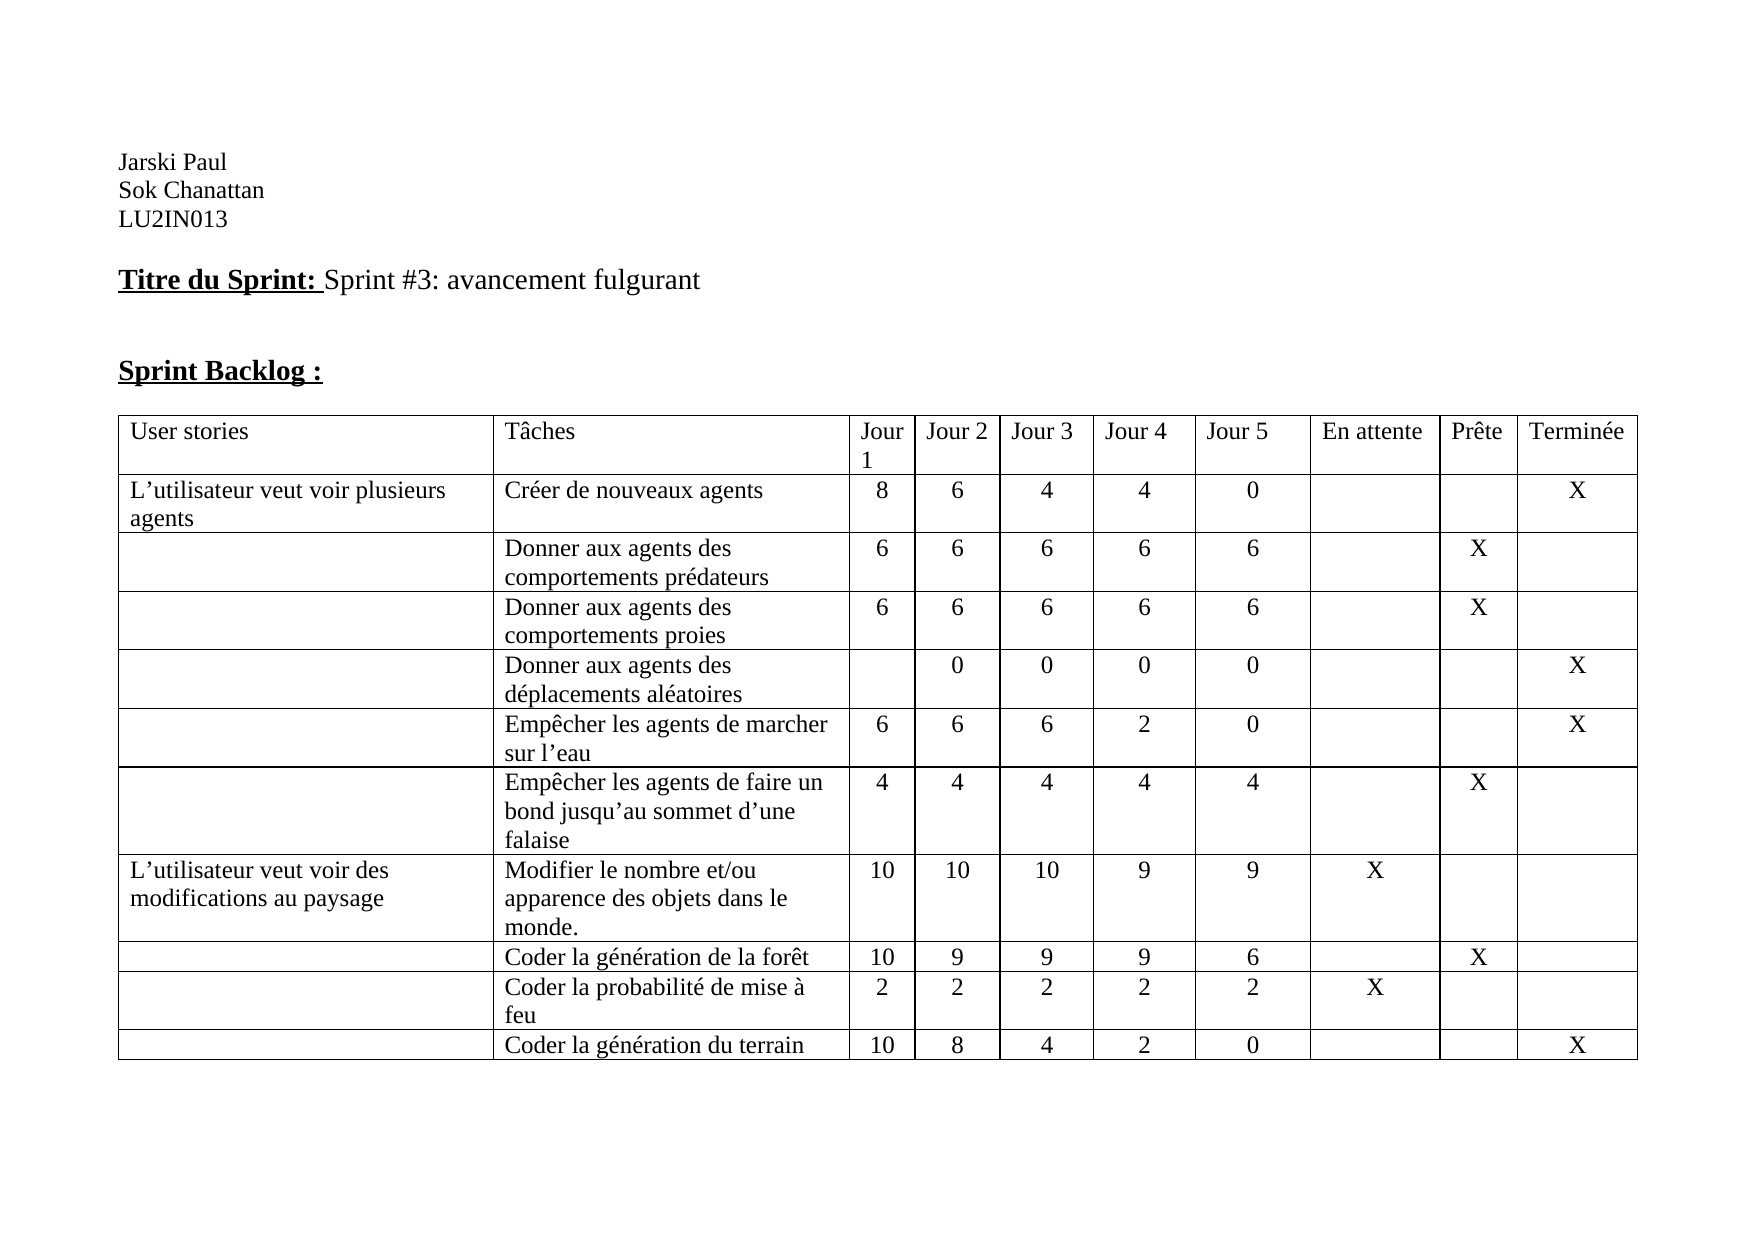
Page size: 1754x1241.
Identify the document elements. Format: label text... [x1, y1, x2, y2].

table_cell [1518, 942, 1637, 971]
text Sprint Backlog : [118, 353, 1635, 386]
table_cell 9 [1001, 942, 1093, 971]
table_cell [1441, 972, 1517, 1029]
table_cell [1311, 768, 1439, 854]
table_cell 4 [916, 768, 999, 854]
table_cell [119, 592, 493, 649]
table_cell X [1441, 942, 1517, 971]
table_cell Empêcher les agents de marcher sur l’eau [494, 709, 849, 766]
table_cell 6 [916, 592, 999, 649]
table_cell 6 [1196, 533, 1310, 591]
table_cell 2 [1001, 972, 1093, 1029]
table_cell 0 [1196, 650, 1310, 708]
table_cell [1311, 475, 1439, 532]
table_cell 2 [1094, 1030, 1195, 1059]
table_cell [119, 650, 493, 708]
table_cell 6 [916, 475, 999, 532]
table_cell 0 [1196, 475, 1310, 532]
table_cell [1311, 709, 1439, 766]
table_cell 9 [1196, 855, 1310, 941]
table_cell 6 [916, 709, 999, 766]
table_cell [1311, 942, 1439, 971]
text Sok Chanattan [118, 176, 1635, 204]
table_cell [1441, 475, 1517, 532]
table_cell 6 [850, 592, 914, 649]
table_cell X [1311, 972, 1439, 1029]
table_cell X [1441, 533, 1517, 591]
table_cell 4 [1094, 768, 1195, 854]
table_header User stories [119, 416, 493, 474]
table_header Jour 5 [1196, 416, 1310, 474]
table_cell 4 [1094, 475, 1195, 532]
table_cell Coder la probabilité de mise à feu [494, 972, 849, 1029]
table_cell [1311, 1030, 1439, 1059]
table_cell 4 [1001, 768, 1093, 854]
table_cell 9 [1094, 942, 1195, 971]
table_cell [1518, 533, 1637, 591]
table_cell [119, 972, 493, 1029]
table_cell [1311, 650, 1439, 708]
table_header Terminée [1518, 416, 1637, 474]
table_cell 6 [916, 533, 999, 591]
table_cell [1441, 1030, 1517, 1059]
table_cell Donner aux agents des comportements prédateurs [494, 533, 849, 591]
table_cell 2 [850, 972, 914, 1029]
table_cell [1518, 972, 1637, 1029]
table_cell Créer de nouveaux agents [494, 475, 849, 532]
table_cell Donner aux agents des déplacements aléatoires [494, 650, 849, 708]
table_cell 6 [850, 533, 914, 591]
table_cell Modifier le nombre et/ou apparence des objets dans le monde. [494, 855, 849, 941]
table_cell Donner aux agents des comportements proies [494, 592, 849, 649]
table_header Jour 3 [1001, 416, 1093, 474]
table_cell [119, 709, 493, 766]
table_header Jour 4 [1094, 416, 1195, 474]
table_cell 6 [1094, 592, 1195, 649]
table_cell X [1311, 855, 1439, 941]
table_cell Coder la génération de la forêt [494, 942, 849, 971]
table_cell [1311, 533, 1439, 591]
table_cell 6 [1001, 709, 1093, 766]
text LU2IN013 [118, 204, 1635, 233]
table_cell L’utilisateur veut voir plusieurs agents [119, 475, 493, 532]
table_cell X [1518, 650, 1637, 708]
table_header Prête [1441, 416, 1517, 474]
table_cell 9 [1094, 855, 1195, 941]
table_cell 0 [1094, 650, 1195, 708]
table_cell 4 [1001, 1030, 1093, 1059]
table_header Jour 1 [850, 416, 914, 474]
table_cell 2 [1094, 972, 1195, 1029]
table_cell [119, 768, 493, 854]
table_cell [119, 942, 493, 971]
table_cell 6 [1094, 533, 1195, 591]
table_cell [1518, 592, 1637, 649]
table_cell 4 [1001, 475, 1093, 532]
table_header Tâches [494, 416, 849, 474]
table_cell [1441, 650, 1517, 708]
table_cell X [1518, 1030, 1637, 1059]
table_cell 9 [916, 942, 999, 971]
table_cell [119, 1030, 493, 1059]
table_cell 4 [1196, 768, 1310, 854]
table_cell [1518, 855, 1637, 941]
table_cell 10 [916, 855, 999, 941]
table_cell X [1441, 592, 1517, 649]
table_cell [1518, 768, 1637, 854]
table_cell 10 [850, 1030, 914, 1059]
table_cell X [1518, 709, 1637, 766]
table_cell 6 [1196, 592, 1310, 649]
table_cell 0 [1196, 709, 1310, 766]
table_cell 0 [1196, 1030, 1310, 1059]
table_cell 2 [1196, 972, 1310, 1029]
table_cell 8 [916, 1030, 999, 1059]
table_cell 0 [916, 650, 999, 708]
table_cell [1311, 592, 1439, 649]
table_cell 8 [850, 475, 914, 532]
table_cell Coder la génération du terrain [494, 1030, 849, 1059]
table_cell 10 [850, 855, 914, 941]
table_cell [850, 650, 914, 708]
table_cell 6 [1196, 942, 1310, 971]
table_cell 10 [1001, 855, 1093, 941]
table_cell 4 [850, 768, 914, 854]
table_header Jour 2 [916, 416, 999, 474]
table_cell L’utilisateur veut voir des modifications au paysage [119, 855, 493, 941]
table_cell [1441, 855, 1517, 941]
table_cell X [1441, 768, 1517, 854]
table_cell 6 [850, 709, 914, 766]
table_cell 10 [850, 942, 914, 971]
table_cell [1441, 709, 1517, 766]
table_cell Empêcher les agents de faire un bond jusqu’au sommet d’une falaise [494, 768, 849, 854]
table_cell 0 [1001, 650, 1093, 708]
table_header En attente [1311, 416, 1439, 474]
table_cell 2 [1094, 709, 1195, 766]
table_cell 2 [916, 972, 999, 1029]
table_cell 6 [1001, 592, 1093, 649]
text Titre du Sprint: Sprint #3: avancement fulgurant [118, 262, 1635, 295]
text Jarski Paul [118, 147, 1635, 176]
table_cell [119, 533, 493, 591]
table_cell X [1518, 475, 1637, 532]
table_cell 6 [1001, 533, 1093, 591]
